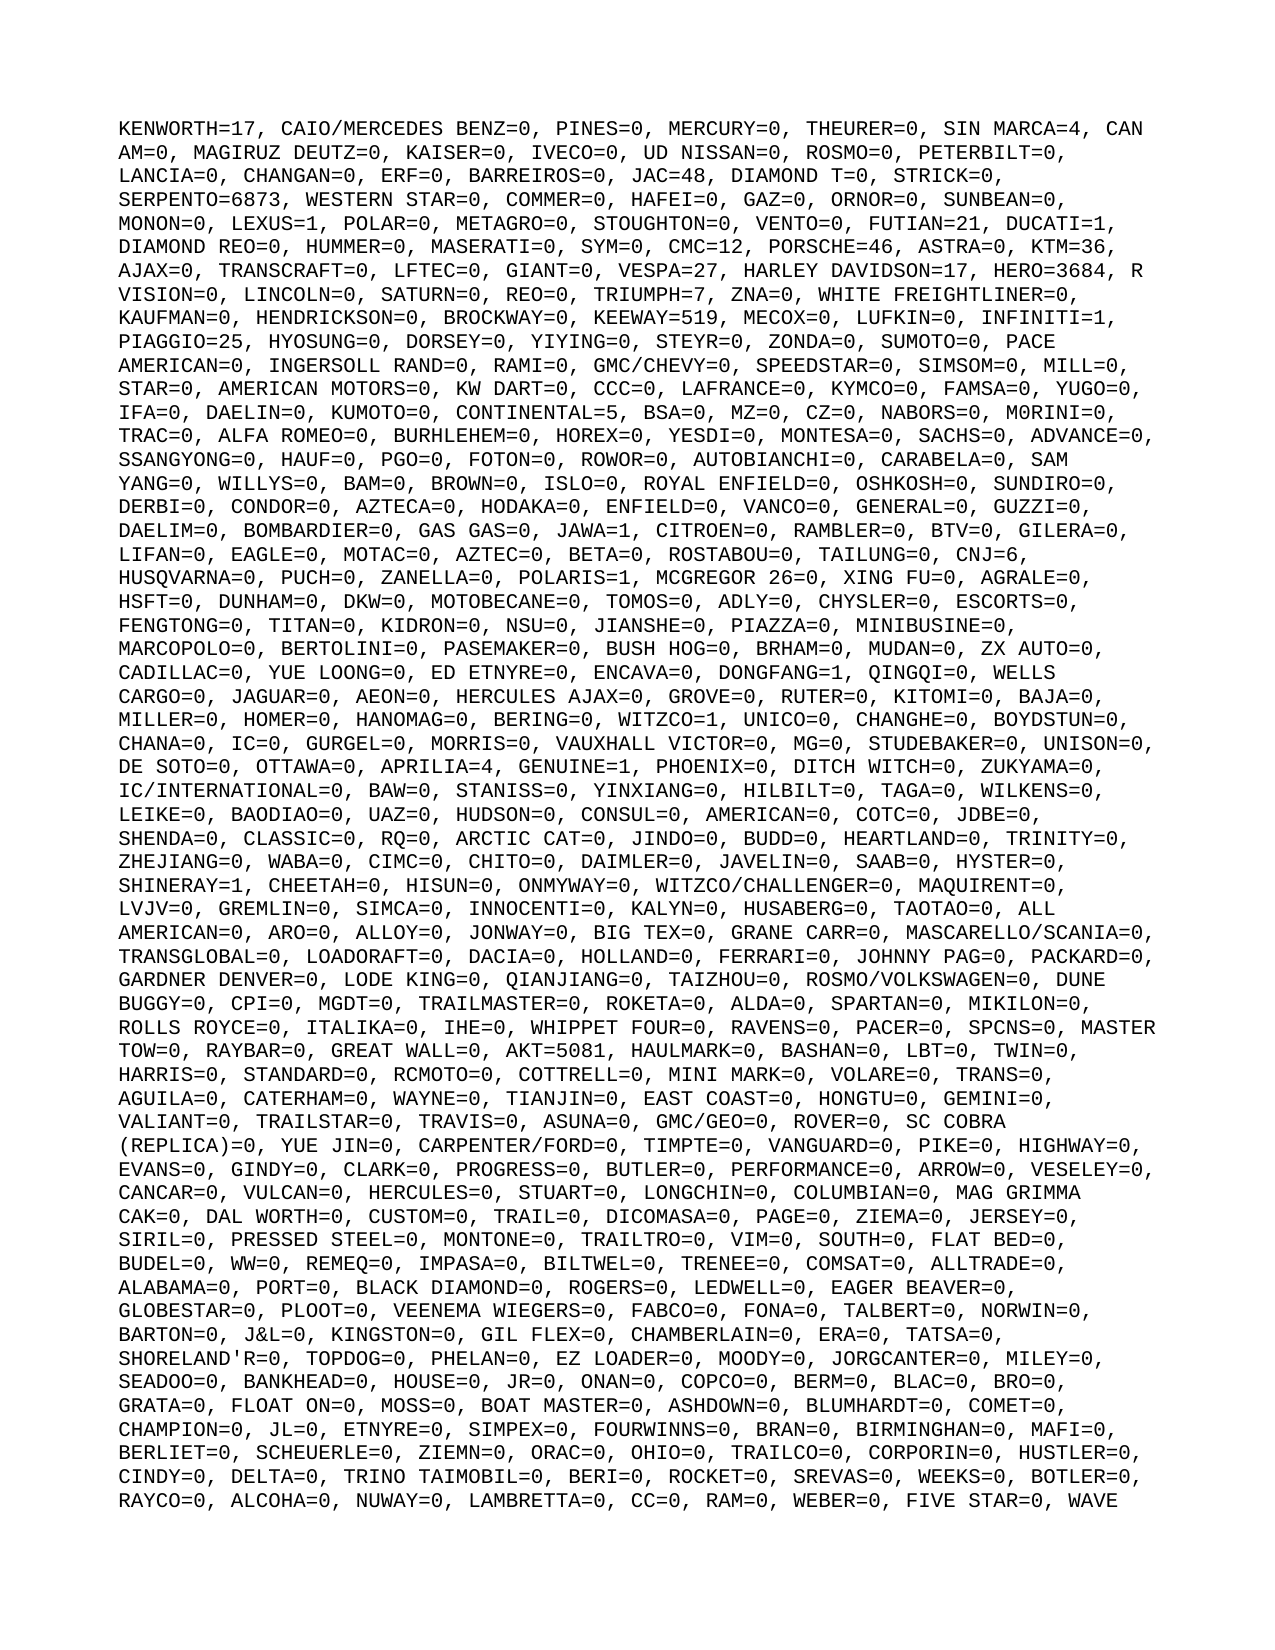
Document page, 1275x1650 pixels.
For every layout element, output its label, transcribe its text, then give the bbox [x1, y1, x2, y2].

text KENWORTH=17, CAIO/MERCEDES BENZ=0, PINES=0, MERCURY=0, THEURER=0, SIN MARCA=4, CAN AM=0, MAGIRUZ DEUTZ=0, KAISER=0, IVECO=0, UD NISSAN=0, ROSMO=0, PETERBILT=0, LANCIA=0, CHANGAN=0, ERF=0, BARREIROS=0, JAC=48, DIAMOND T=0, STRICK=0, SERPENTO=6873, WESTERN STAR=0, COMMER=0, HAFEI=0, GAZ=0, ORNOR=0, SUNBEAN=0, MONON=0, LEXUS=1, POLAR=0, METAGRO=0, STOUGHTON=0, VENTO=0, FUTIAN=21, DUCATI=1, DIAMOND REO=0, HUMMER=0, MASERATI=0, SYM=0, CMC=12, PORSCHE=46, ASTRA=0, KTM=36, AJAX=0, TRANSCRAFT=0, LFTEC=0, GIANT=0, VESPA=27, HARLEY DAVIDSON=17, HERO=3684, R VISION=0, LINCOLN=0, SATURN=0, REO=0, TRIUMPH=7, ZNA=0, WHITE FREIGHTLINER=0, KAUFMAN=0, HENDRICKSON=0, BROCKWAY=0, KEEWAY=519, MECOX=0, LUFKIN=0, INFINITI=1, PIAGGIO=25, HYOSUNG=0, DORSEY=0, YIYING=0, STEYR=0, ZONDA=0, SUMOTO=0, PACE AMERICAN=0, INGERSOLL RAND=0, RAMI=0, GMC/CHEVY=0, SPEEDSTAR=0, SIMSOM=0, MILL=0, STAR=0, AMERICAN MOTORS=0, KW DART=0, CCC=0, LAFRANCE=0, KYMCO=0, FAMSA=0, YUGO=0, IFA=0, DAELIN=0, KUMOTO=0, CONTINENTAL=5, BSA=0, MZ=0, CZ=0, NABORS=0, M0RINI=0, TRAC=0, ALFA ROMEO=0, BURHLEHEM=0, HOREX=0, YESDI=0, MONTESA=0, SACHS=0, ADVANCE=0, SSANGYONG=0, HAUF=0, PGO=0, FOTON=0, ROWOR=0, AUTOBIANCHI=0, CARABELA=0, SAM YANG=0, WILLYS=0, BAM=0, BROWN=0, ISLO=0, ROYAL ENFIELD=0, OSHKOSH=0, SUNDIRO=0, DERBI=0, CONDOR=0, AZTECA=0, HODAKA=0, ENFIELD=0, VANCO=0, GENERAL=0, GUZZI=0, DAELIM=0, BOMBARDIER=0, GAS GAS=0, JAWA=1, CITROEN=0, RAMBLER=0, BTV=0, GILERA=0, LIFAN=0, EAGLE=0, MOTAC=0, AZTEC=0, BETA=0, ROSTABOU=0, TAILUNG=0, CNJ=6, HUSQVARNA=0, PUCH=0, ZANELLA=0, POLARIS=1, MCGREGOR 26=0, XING FU=0, AGRALE=0, HSFT=0, DUNHAM=0, DKW=0, MOTOBECANE=0, TOMOS=0, ADLY=0, CHYSLER=0, ESCORTS=0, FENGTONG=0, TITAN=0, KIDRON=0, NSU=0, JIANSHE=0, PIAZZA=0, MINIBUSINE=0, MARCOPOLO=0, BERTOLINI=0, PASEMAKER=0, BUSH HOG=0, BRHAM=0, MUDAN=0, ZX AUTO=0, CADILLAC=0, YUE LOONG=0, ED ETNYRE=0, ENCAVA=0, DONGFANG=1, QINGQI=0, WELLS CARGO=0, JAGUAR=0, AEON=0, HERCULES AJAX=0, GROVE=0, RUTER=0, KITOMI=0, BAJA=0, MILLER=0, HOMER=0, HANOMAG=0, BERING=0, WITZCO=1, UNICO=0, CHANGHE=0, BOYDSTUN=0, CHANA=0, IC=0, GURGEL=0, MORRIS=0, VAUXHALL VICTOR=0, MG=0, STUDEBAKER=0, UNISON=0, DE SOTO=0, OTTAWA=0, APRILIA=4, GENUINE=1, PHOENIX=0, DITCH WITCH=0, ZUKYAMA=0, IC/INTERNATIONAL=0, BAW=0, STANISS=0, YINXIANG=0, HILBILT=0, TAGA=0, WILKENS=0, LEIKE=0, BAODIAO=0, UAZ=0, HUDSON=0, CONSUL=0, AMERICAN=0, COTC=0, JDBE=0, SHENDA=0, CLASSIC=0, RQ=0, ARCTIC CAT=0, JINDO=0, BUDD=0, HEARTLAND=0, TRINITY=0, ZHEJIANG=0, WABA=0, CIMC=0, CHITO=0, DAIMLER=0, JAVELIN=0, SAAB=0, HYSTER=0, SHINERAY=1, CHEETAH=0, HISUN=0, ONMYWAY=0, WITZCO/CHALLENGER=0, MAQUIRENT=0, LVJV=0, GREMLIN=0, SIMCA=0, INNOCENTI=0, KALYN=0, HUSABERG=0, TAOTAO=0, ALL AMERICAN=0, ARO=0, ALLOY=0, JONWAY=0, BIG TEX=0, GRANE CARR=0, MASCARELLO/SCANIA=0, TRANSGLOBAL=0, LOADORAFT=0, DACIA=0, HOLLAND=0, FERRARI=0, JOHNNY PAG=0, PACKARD=0, GARDNER DENVER=0, LODE KING=0, QIANJIANG=0, TAIZHOU=0, ROSMO/VOLKSWAGEN=0, DUNE BUGGY=0, CPI=0, MGDT=0, TRAILMASTER=0, ROKETA=0, ALDA=0, SPARTAN=0, MIKILON=0, ROLLS ROYCE=0, ITALIKA=0, IHE=0, WHIPPET FOUR=0, RAVENS=0, PACER=0, SPCNS=0, MASTER TOW=0, RAYBAR=0, GREAT WALL=0, AKT=5081, HAULMARK=0, BASHAN=0, LBT=0, TWIN=0, HARRIS=0, STANDARD=0, RCMOTO=0, COTTRELL=0, MINI MARK=0, VOLARE=0, TRANS=0, AGUILA=0, CATERHAM=0, WAYNE=0, TIANJIN=0, EAST COAST=0, HONGTU=0, GEMINI=0, VALIANT=0, TRAILSTAR=0, TRAVIS=0, ASUNA=0, GMC/GEO=0, ROVER=0, SC COBRA (REPLICA)=0, YUE JIN=0, CARPENTER/FORD=0, TIMPTE=0, VANGUARD=0, PIKE=0, HIGHWAY=0, EVANS=0, GINDY=0, CLARK=0, PROGRESS=0, BUTLER=0, PERFORMANCE=0, ARROW=0, VESELEY=0, CANCAR=0, VULCAN=0, HERCULES=0, STUART=0, LONGCHIN=0, COLUMBIAN=0, MAG GRIMMA CAK=0, DAL WORTH=0, CUSTOM=0, TRAIL=0, DICOMASA=0, PAGE=0, ZIEMA=0, JERSEY=0, SIRIL=0, PRESSED STEEL=0, MONTONE=0, TRAILTRO=0, VIM=0, SOUTH=0, FLAT BED=0, BUDEL=0, WW=0, REMEQ=0, IMPASA=0, BILTWEL=0, TRENEE=0, COMSAT=0, ALLTRADE=0, ALABAMA=0, PORT=0, BLACK DIAMOND=0, ROGERS=0, LEDWELL=0, EAGER BEAVER=0, GLOBESTAR=0, PLOOT=0, VEENEMA WIEGERS=0, FABCO=0, FONA=0, TALBERT=0, NORWIN=0, BARTON=0, J&L=0, KINGSTON=0, GIL FLEX=0, CHAMBERLAIN=0, ERA=0, TATSA=0, SHORELAND'R=0, TOPDOG=0, PHELAN=0, EZ LOADER=0, MOODY=0, JORGCANTER=0, MILEY=0, SEADOO=0, BANKHEAD=0, HOUSE=0, JR=0, ONAN=0, COPCO=0, BERM=0, BLAC=0, BRO=0, GRATA=0, FLOAT ON=0, MOSS=0, BOAT MASTER=0, ASHDOWN=0, BLUMHARDT=0, COMET=0, CHAMPION=0, JL=0, ETNYRE=0, SIMPEX=0, FOURWINNS=0, BRAN=0, BIRMINGHAN=0, MAFI=0, BERLIET=0, SCHEUERLE=0, ZIEMN=0, ORAC=0, OHIO=0, TRAILCO=0, CORPORIN=0, HUSTLER=0, CINDY=0, DELTA=0, TRINO TAIMOBIL=0, BERI=0, ROCKET=0, SREVAS=0, WEEKS=0, BOTLER=0, RAYCO=0, ALCOHA=0, NUWAY=0, LAMBRETTA=0, CC=0, RAM=0, WEBER=0, FIVE STAR=0, WAVE [118, 118, 1157, 1513]
